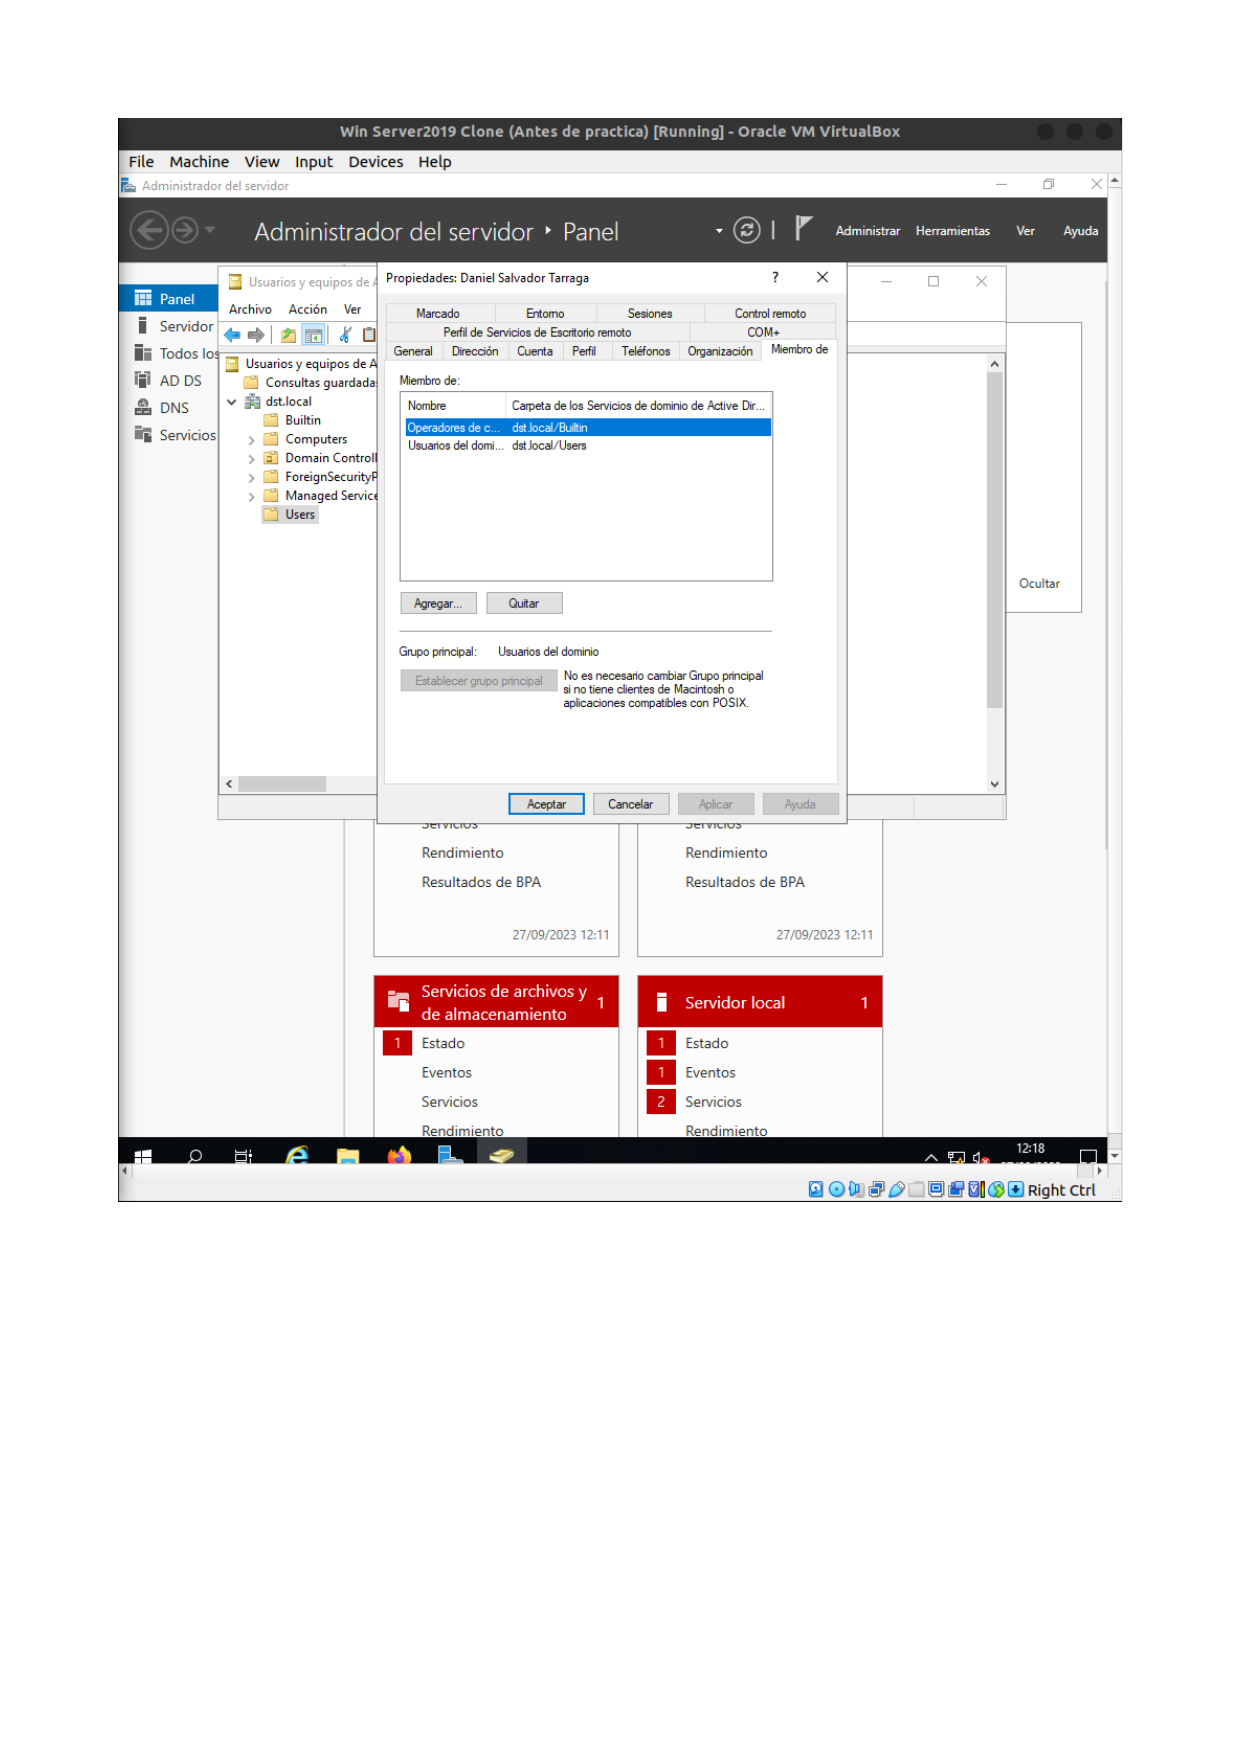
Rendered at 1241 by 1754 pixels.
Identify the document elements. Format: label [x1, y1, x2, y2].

picture [118, 118, 1123, 1202]
